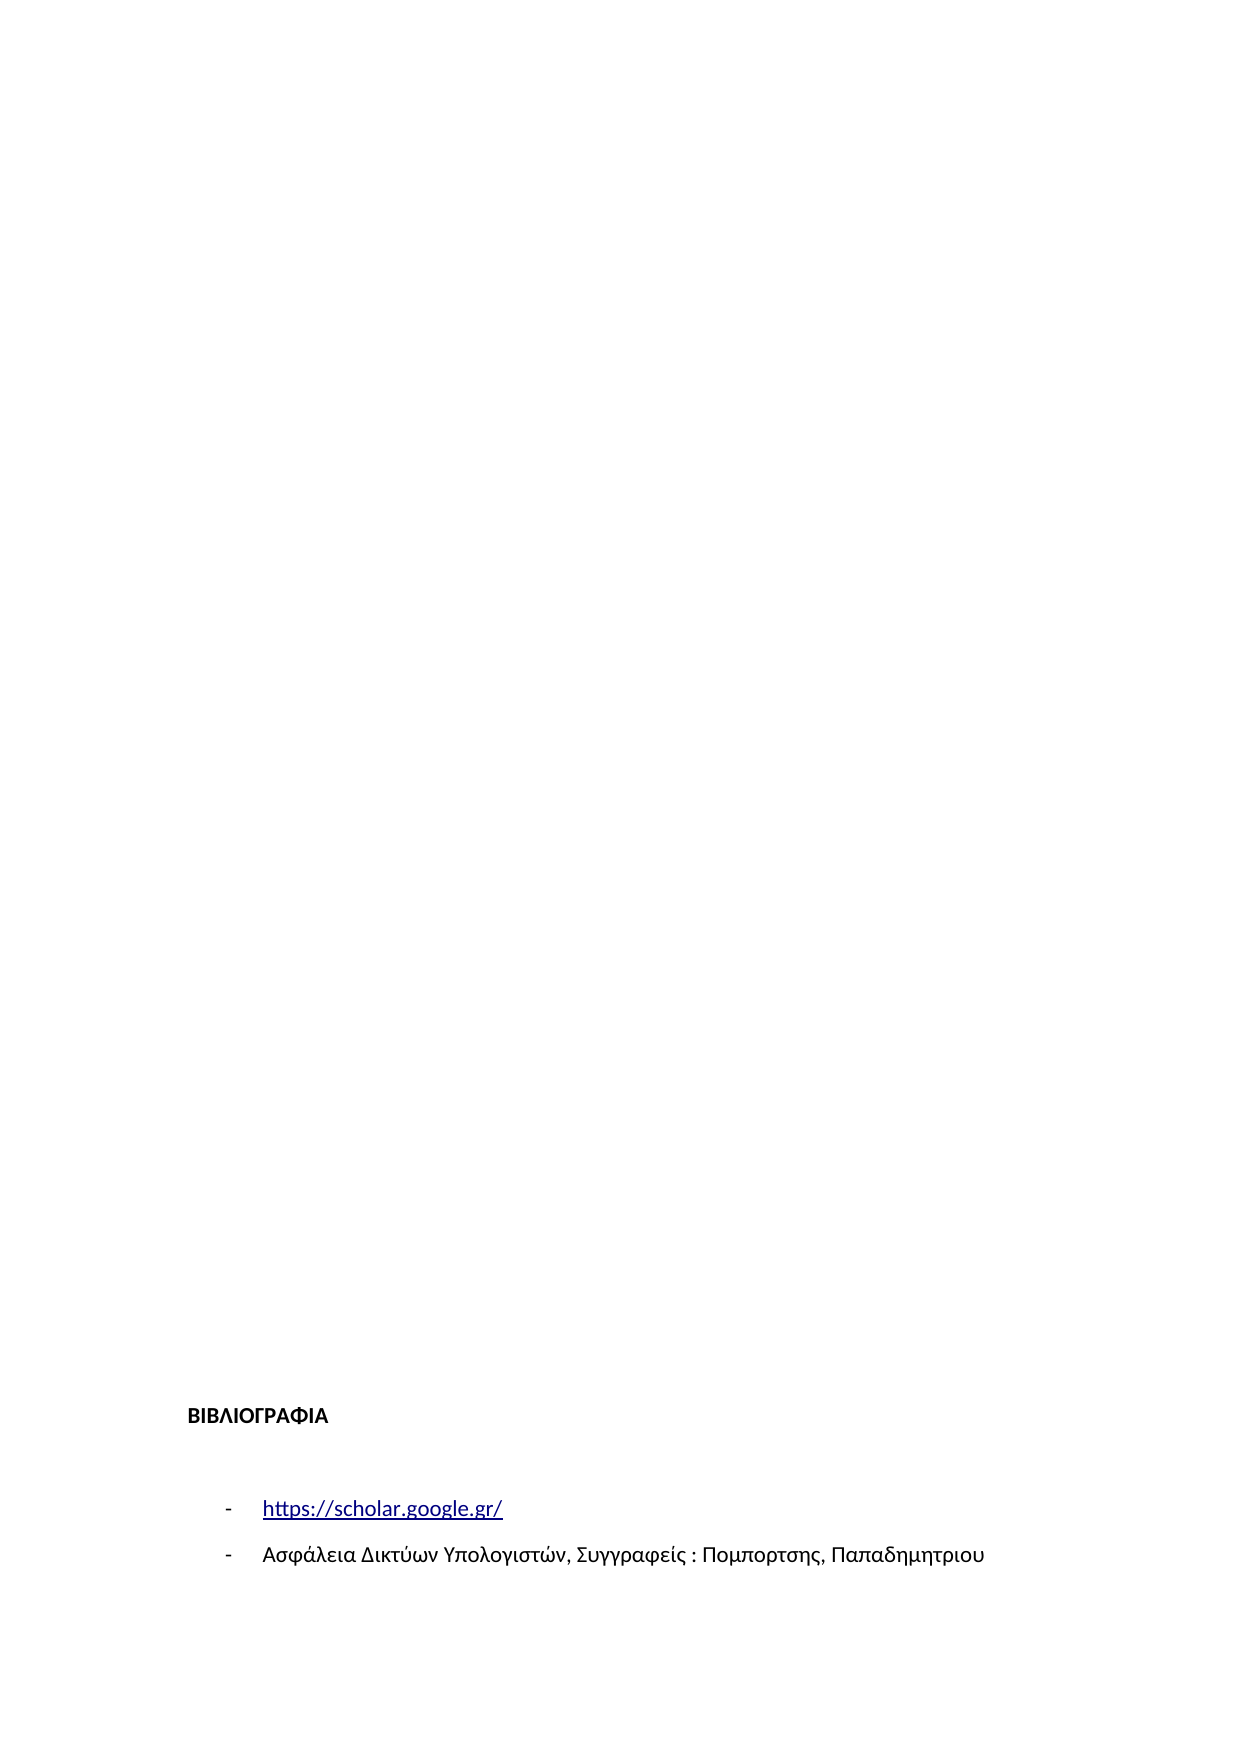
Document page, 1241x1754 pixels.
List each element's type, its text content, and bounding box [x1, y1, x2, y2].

list Ασφάλεια Δικτύων Υπολογιστών, Συγγραφείς : Πομπορτσης, Παπαδημητριου [225, 1541, 1053, 1569]
list https://scholar.google.gr/ [225, 1494, 1053, 1522]
text ΒΙΒΛΙΟΓΡΑΦΙΑ [187, 1402, 1053, 1429]
